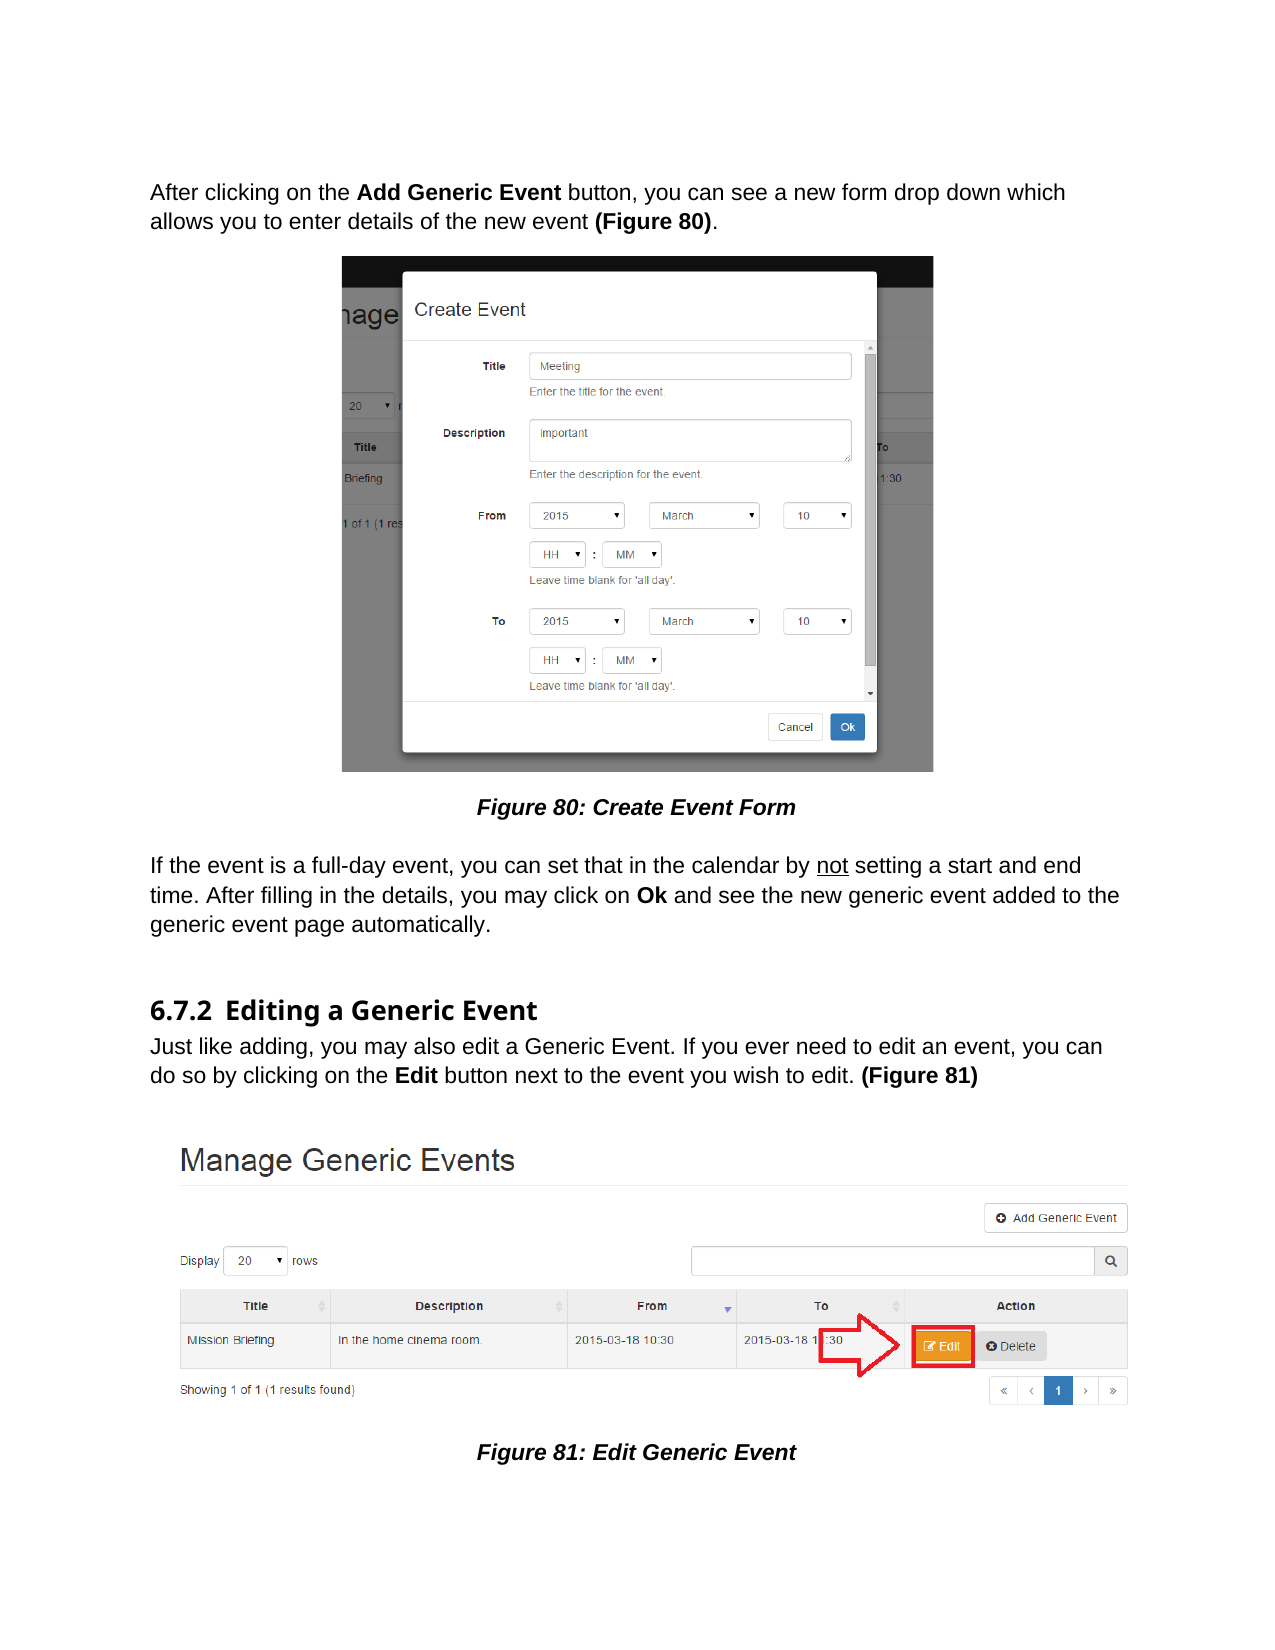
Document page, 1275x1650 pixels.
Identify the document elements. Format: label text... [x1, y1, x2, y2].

text Just like adding, you may also edit a Generic Event. If you ever need to edit an event, you can do so by clicking on the Edit button next to the event you wish to edit. (Figure 81) [150, 1034, 1125, 1089]
text After clicking on the Add Generic Event button, you can see a new form drop down which allows you to enter details of the new event (Figure 80). [150, 179, 1125, 234]
text Figure 80: Create Event Form [150, 794, 1125, 820]
text If the event is a full-day event, you can set that in the calendar by not setting a start and end time. After filling in the details, you may click on Ok and see the new generic event added to the generic event page automatically. [150, 853, 1125, 937]
subtitle 6.7.2 Editing a Generic Event [150, 991, 1125, 1028]
picture [168, 1140, 1144, 1418]
text Figure 81: Edit Generic Event [150, 1440, 1125, 1466]
picture [341, 256, 934, 772]
